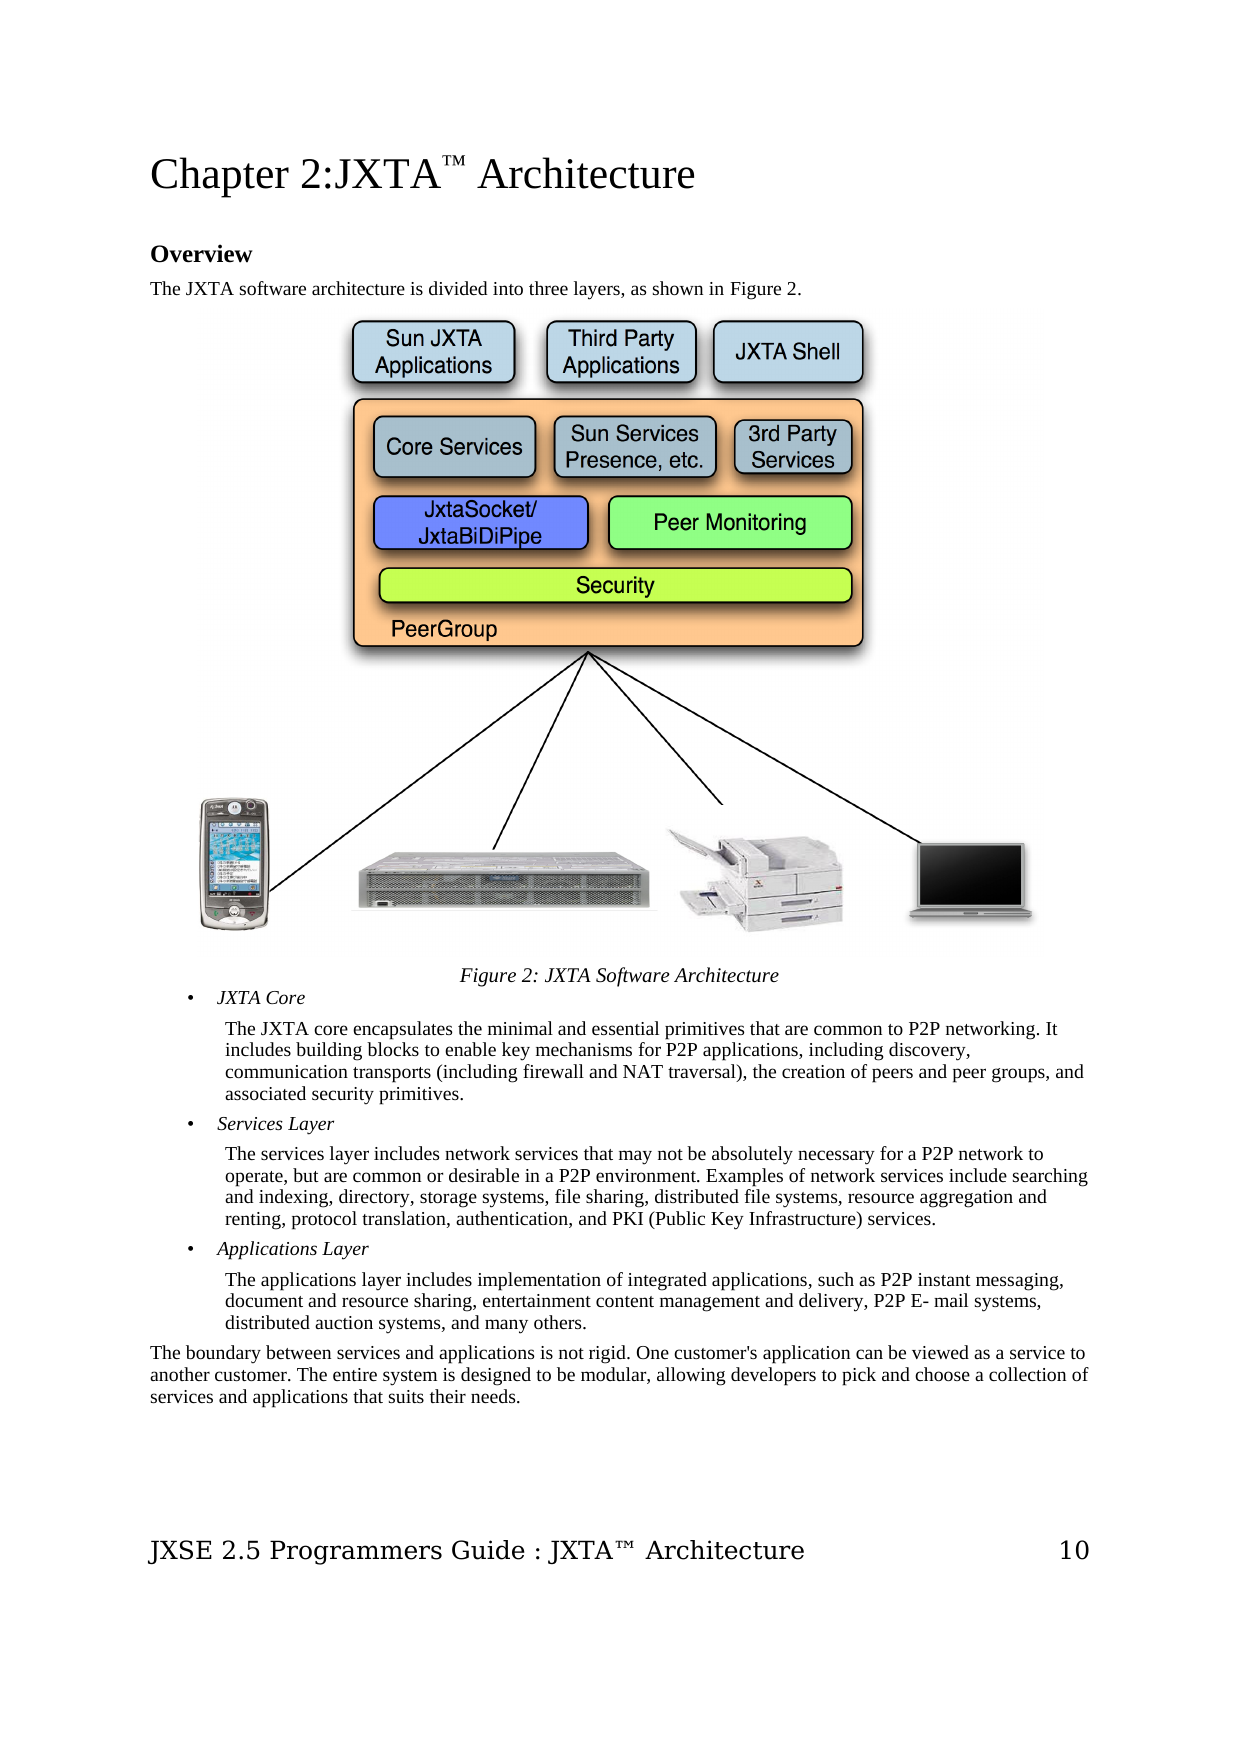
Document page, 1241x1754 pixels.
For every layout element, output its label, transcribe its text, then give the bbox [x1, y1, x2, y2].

text The boundary between services and applications is not rigid. One customer's application can be viewed as a service to another customer. The entire system is designed to be modular, allowing developers to pick and choose a collection of services and applications that suits their needs. [150, 1342, 1090, 1407]
list Applications Layer [187, 1238, 1090, 1260]
text The applications layer includes implementation of integrated applications, such as P2P instant messaging, document and resource sharing, entertainment content management and delivery, P2P E- mail systems, distributed auction systems, and many others. [225, 1268, 1090, 1334]
picture [197, 308, 1044, 957]
text The services layer includes network services that may not be absolutely necessary for a P2P network to operate, but are common or desirable in a P2P environment. Examples of network services include searching and indexing, directory, storage systems, file sharing, distributed file systems, resource aggregation and renting, protocol translation, authentication, and PKI (Public Key Infrastructure) services. [225, 1143, 1090, 1230]
text The JXTA core encapsulates the minimal and essential primitives that are common to P2P networking. It includes building blocks to enable key mechanisms for P2P applications, including discovery, communication transports (including firewall and NAT traversal), the creation of peers and peer groups, and associated security primitives. [225, 1017, 1090, 1104]
list Figure 2: JXTA Software Architecture [150, 308, 1090, 987]
text Overview [150, 240, 1090, 268]
list Services Layer [187, 1113, 1090, 1134]
title JXTA™ Architecture [150, 150, 1041, 198]
list JXTA Core [149, 308, 1090, 1009]
text The JXTA software architecture is divided into three layers, as shown in Figure 2. [150, 278, 1090, 300]
